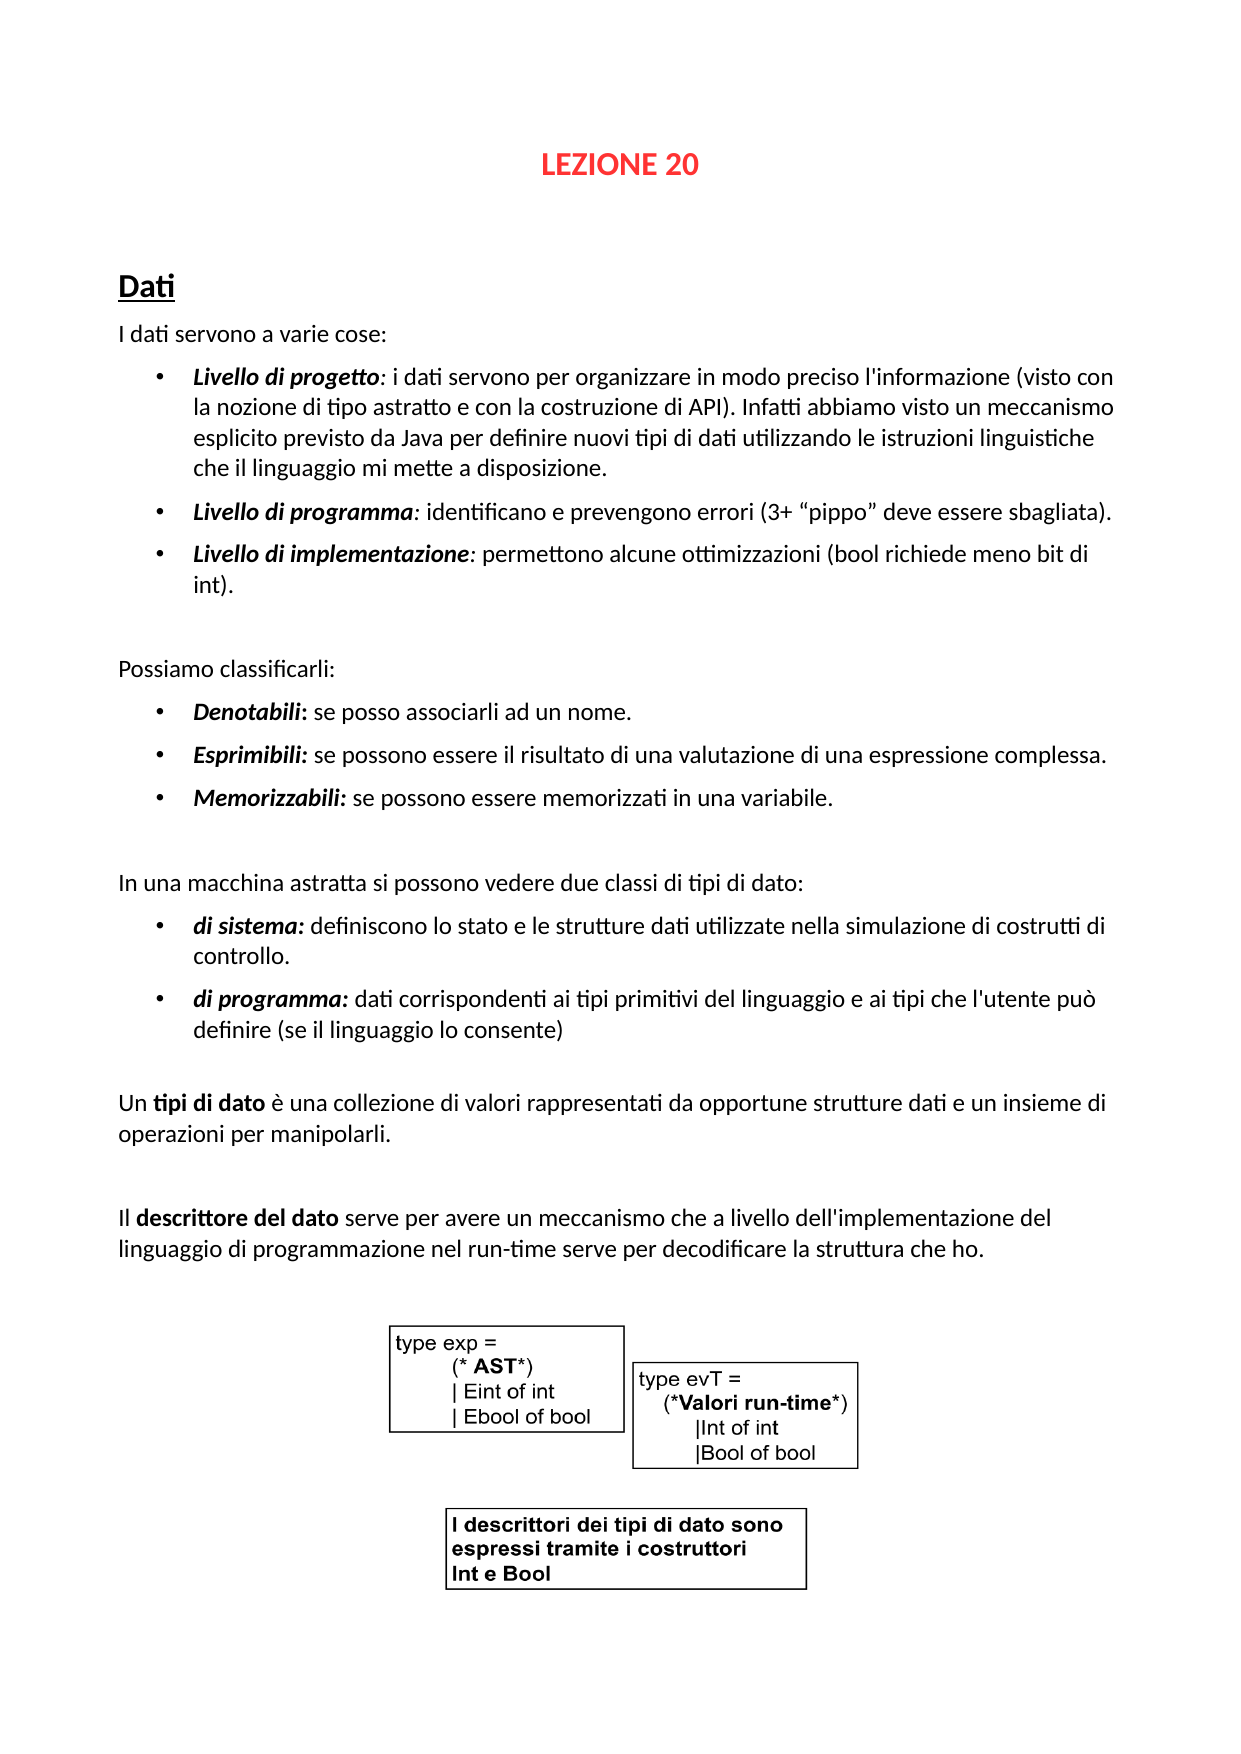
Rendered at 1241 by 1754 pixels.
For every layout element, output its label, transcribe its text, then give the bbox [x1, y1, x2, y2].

picture [376, 1317, 864, 1596]
list Livello di progetto: i dati servono per organizzare in modo preciso l'informazione (visto con la nozione di tipo astratto e con la costruzione di API). Infatti abbiamo visto un meccanismo esplicito previsto da Java per definire nuovi tipi di dati utilizzando le istruzioni linguistiche che il linguaggio mi mette a disposizione. [156, 361, 1122, 483]
list Livello di implementazione: permettono alcune ottimizzazioni (bool richiede meno bit di int). [156, 539, 1122, 600]
text I dati servono a varie cose: [118, 318, 1122, 348]
subtitle Dati [118, 264, 1122, 306]
list Denotabili: se posso associarli ad un nome. [156, 696, 1122, 727]
text In una macchina astratta si possono vedere due classi di tipi di dato: [118, 867, 1122, 897]
text Possiamo classificarli: [118, 653, 1122, 684]
text Il descrittore del dato serve per avere un meccanismo che a livello dell'implementazione del linguaggio di programmazione nel run-time serve per decodificare la struttura che ho. [118, 1202, 1122, 1263]
list Esprimibili: se possono essere il risultato di una valutazione di una espressione complessa. [156, 739, 1122, 770]
list Memorizzabili: se possono essere memorizzati in una variabile. [156, 782, 1122, 813]
subtitle LEZIONE 20 [118, 143, 1122, 184]
text Un tipi di dato è una collezione di valori rappresentati da opportune strutture dati e un insieme di operazioni per manipolarli. [118, 1057, 1122, 1148]
list di programma: dati corrispondenti ai tipi primitivi del linguaggio e ai tipi che l'utente può definire (se il linguaggio lo consente) [156, 983, 1122, 1044]
list Livello di programma: identificano e prevengono errori (3+ “pippo” deve essere sbagliata). [156, 496, 1122, 526]
list di sistema: definiscono lo stato e le strutture dati utilizzate nella simulazione di costrutti di controllo. [156, 910, 1122, 971]
